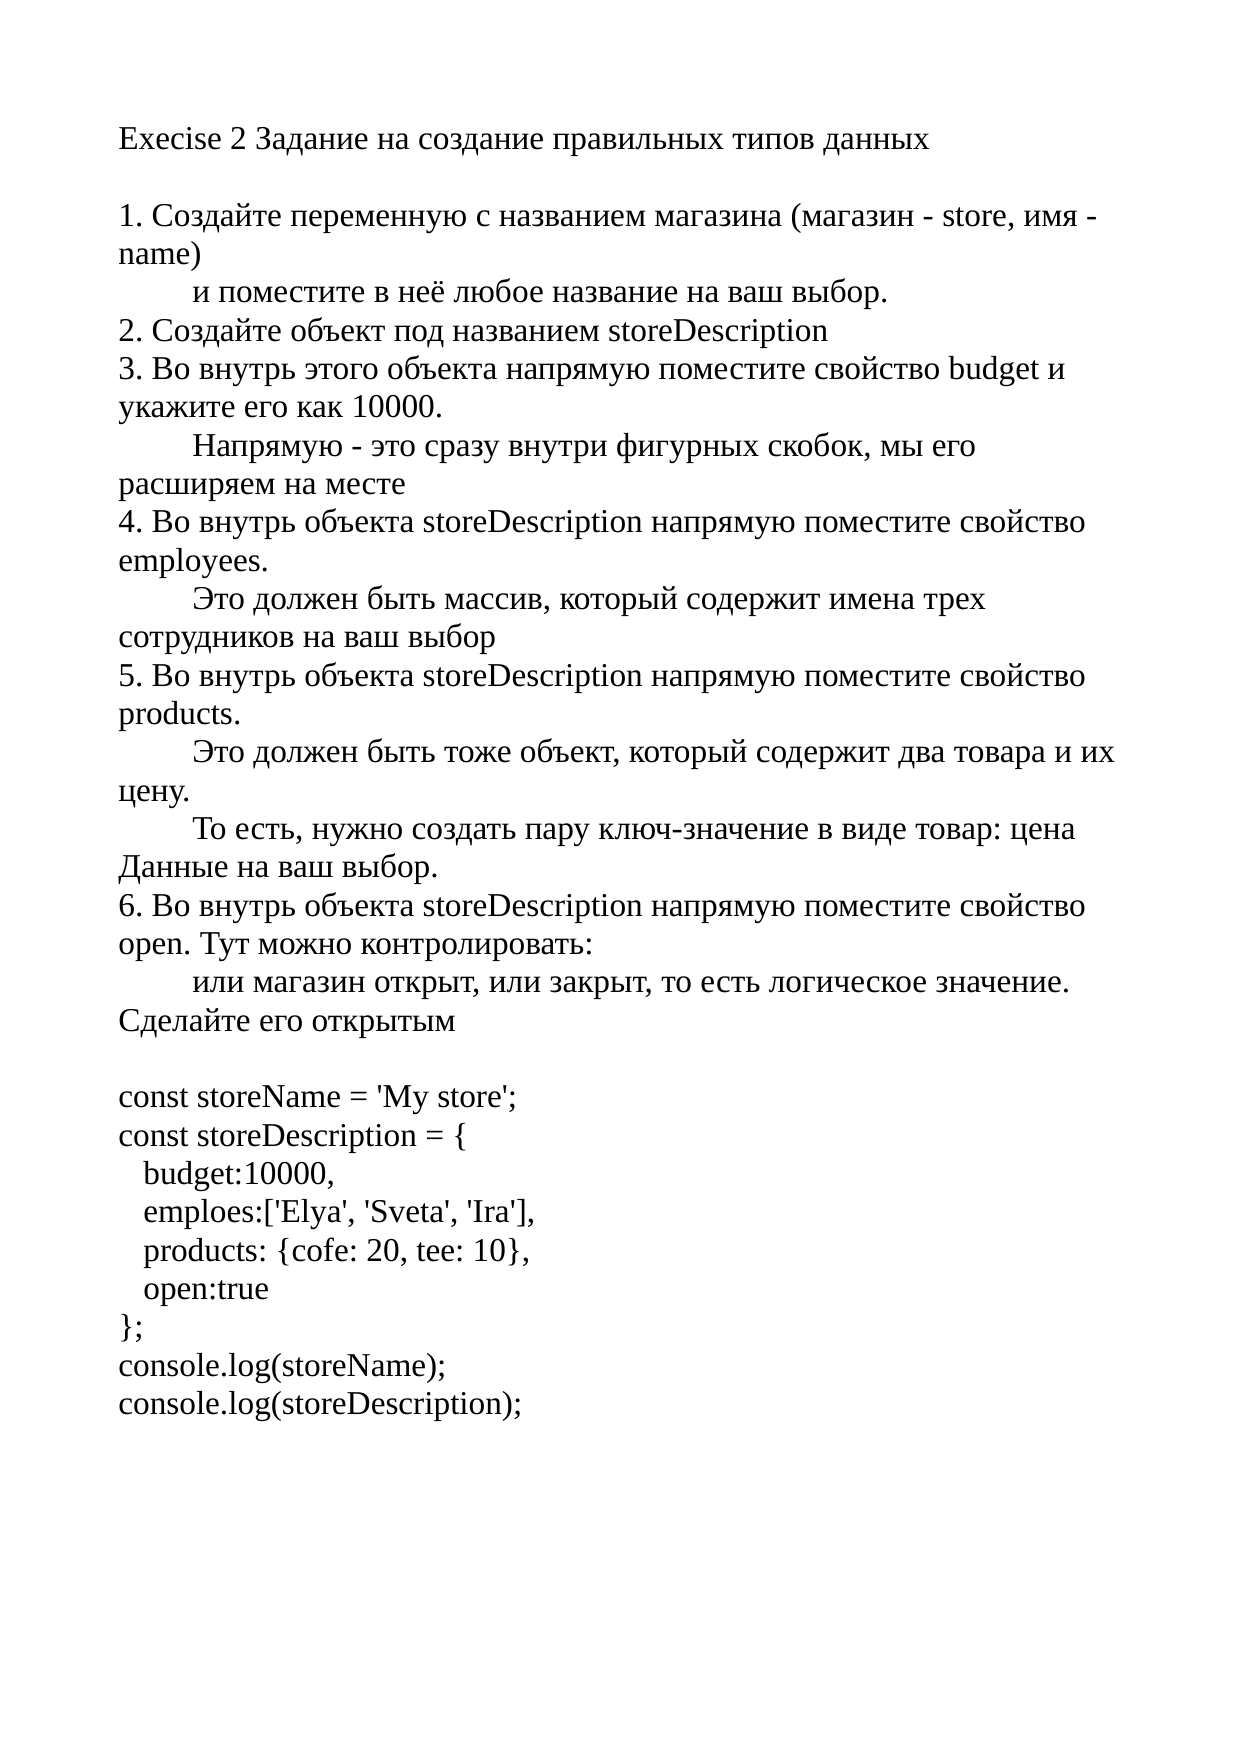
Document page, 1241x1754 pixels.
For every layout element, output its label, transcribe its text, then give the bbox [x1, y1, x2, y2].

text 6. Во внутрь объекта storeDescription напрямую поместите свойство open. Тут можно контролировать: [118, 885, 1122, 961]
text budget:10000, [118, 1153, 1122, 1191]
text 1. Создайте переменную с названием магазина (магазин - store, имя - name) [118, 195, 1122, 271]
text и поместите в неё любое название на ваш выбор. [118, 271, 1122, 310]
text const storeName = 'My store'; [118, 1076, 1122, 1115]
text или магазин открыт, или закрыт, то есть логическое значение. Сделайте его открытым [118, 961, 1122, 1038]
text emploes:['Elya', 'Sveta', 'Ira'], [118, 1191, 1122, 1230]
text Это должен быть тоже объект, который содержит два товара и их цену. [118, 731, 1122, 808]
text open:true [118, 1268, 1122, 1306]
text 4. Во внутрь объекта storeDescription напрямую поместите свойство employees. [118, 501, 1122, 578]
text }; [118, 1306, 1122, 1345]
text 5. Во внутрь объекта storeDescription напрямую поместите свойство products. [118, 655, 1122, 731]
text console.log(storeName); [118, 1345, 1122, 1383]
text 3. Во внутрь этого объекта напрямую поместите свойство budget и укажите его как 10000. [118, 348, 1122, 425]
text То есть, нужно создать пару ключ-значение в виде товар: цена Данные на ваш выбор. [118, 808, 1122, 885]
text Напрямую - это сразу внутри фигурных скобок, мы его расширяем на месте [118, 425, 1122, 501]
text const storeDescription = { [118, 1115, 1122, 1153]
text 2. Создайте объект под названием storeDescription [118, 310, 1122, 348]
text products: {cofe: 20, tee: 10}, [118, 1230, 1122, 1268]
text Это должен быть массив, который содержит имена трех сотрудников на ваш выбор [118, 578, 1122, 655]
text console.log(storeDescription); [118, 1383, 1122, 1421]
text Execise 2 Задание на создание правильных типов данных [118, 118, 1122, 156]
